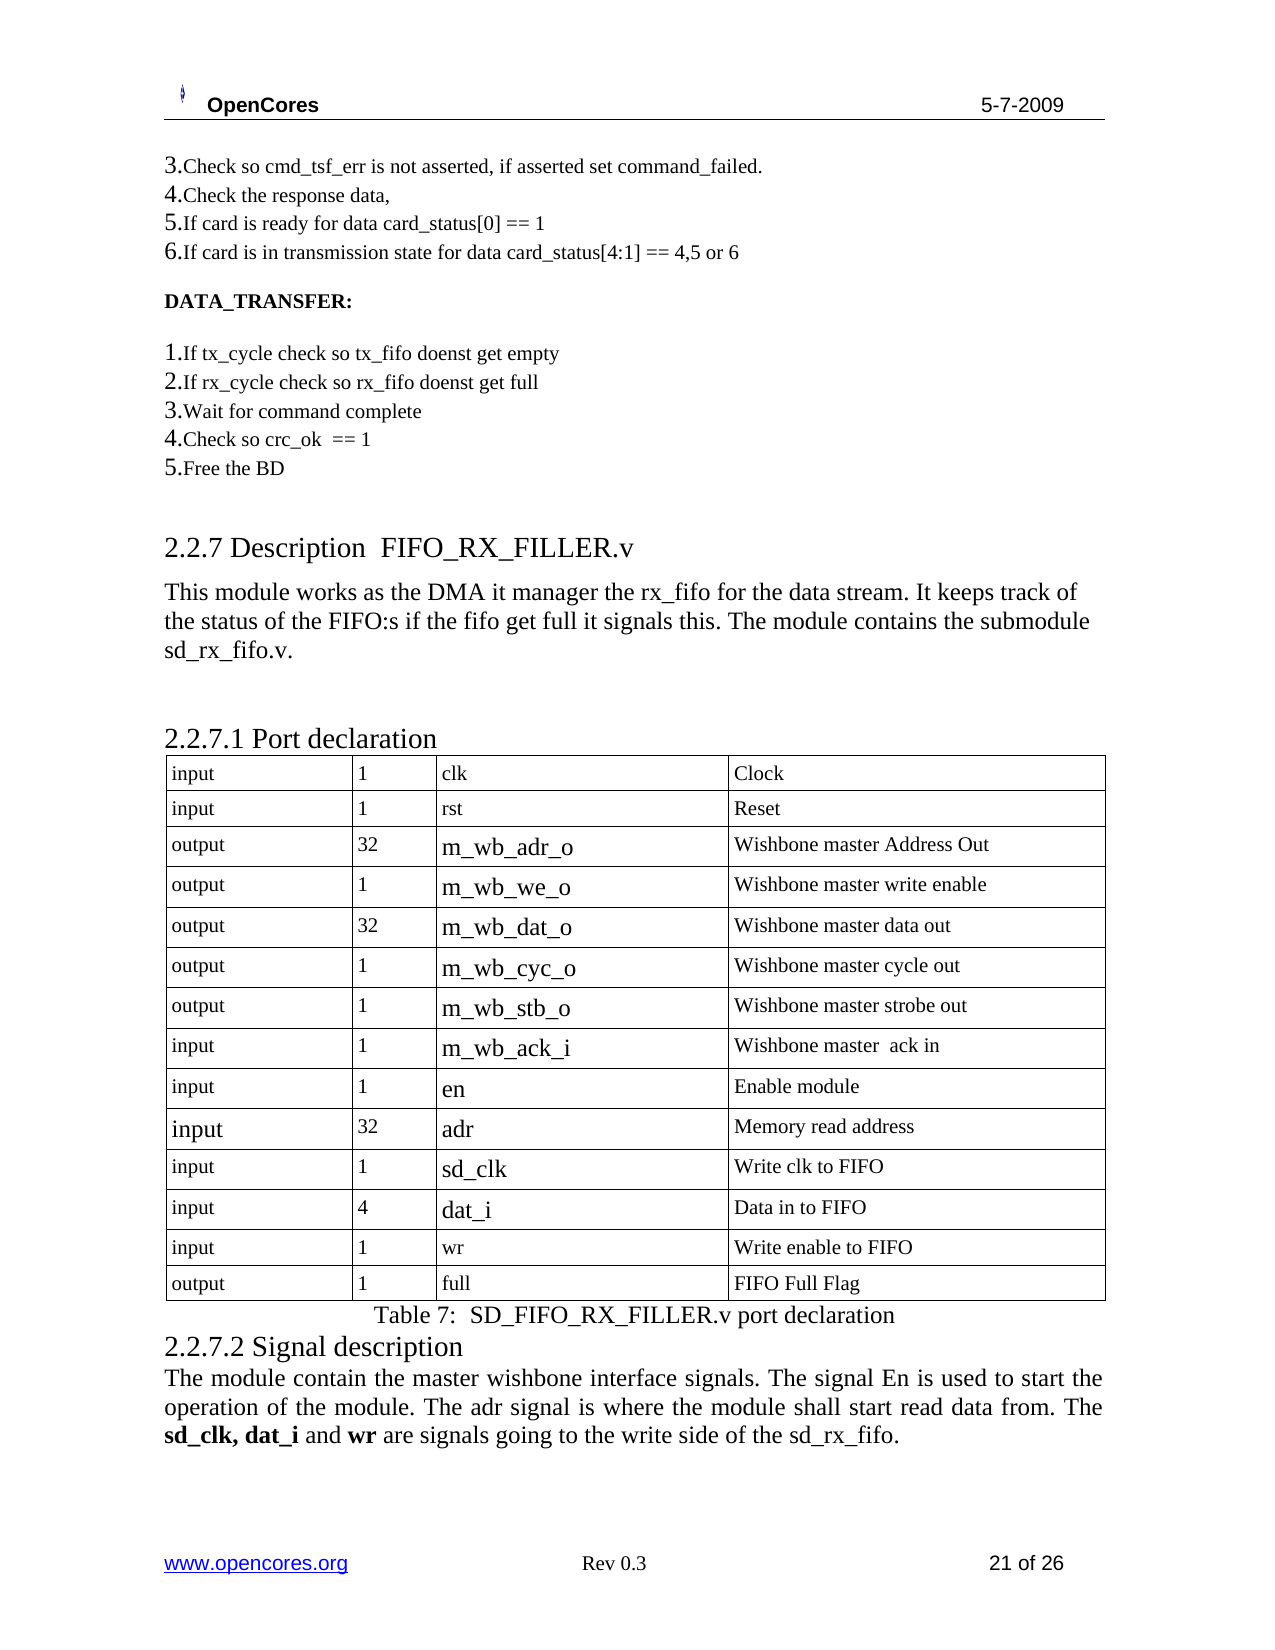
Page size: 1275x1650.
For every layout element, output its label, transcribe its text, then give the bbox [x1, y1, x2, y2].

table_cell Data in to FIFO [729, 1190, 1105, 1229]
table_cell 1 [353, 1069, 436, 1108]
text DATA_TRANSFER: [164, 289, 1105, 313]
list Check the response data, [164, 179, 1105, 207]
text 2.2.7.2 Signal description [164, 1329, 1105, 1363]
table_cell 32 [353, 827, 436, 866]
table_cell m_wb_cyc_o [437, 948, 728, 987]
table_header clk [437, 756, 728, 790]
table_cell Write clk to FIFO [729, 1150, 1105, 1189]
list Check so crc_ok == 1 [164, 423, 1105, 452]
table_cell input [167, 1190, 352, 1229]
list If tx_cycle check so tx_fifo doenst get empty [164, 337, 1105, 366]
table_cell m_wb_stb_o [437, 988, 728, 1028]
table_header Clock [729, 756, 1105, 790]
table_cell input [167, 1109, 352, 1148]
table_cell Memory read address [729, 1109, 1105, 1148]
table_cell Enable module [729, 1069, 1105, 1108]
table_cell Wishbone master cycle out [729, 948, 1105, 987]
table_cell 1 [353, 1029, 436, 1068]
table_cell 1 [353, 1266, 436, 1300]
table_cell Wishbone master ack in [729, 1029, 1105, 1068]
table_cell Wishbone master Address Out [729, 827, 1105, 866]
table_cell Wishbone master data out [729, 908, 1105, 947]
table_cell m_wb_we_o [437, 867, 728, 907]
text 2.2.7.1 Port declaration [164, 721, 1105, 755]
table_cell output [167, 908, 352, 947]
table_cell 32 [353, 908, 436, 947]
list Wait for command complete [164, 395, 1105, 423]
table_cell 1 [353, 867, 436, 907]
table_cell output [167, 948, 352, 987]
table_cell Reset [729, 791, 1105, 826]
table_header 1 [353, 756, 436, 790]
list If card is ready for data card_status[0] == 1 [164, 207, 1105, 236]
table_cell output [167, 827, 352, 866]
table_cell 1 [353, 948, 436, 987]
table_cell output [167, 988, 352, 1028]
table_cell en [437, 1069, 728, 1108]
table_cell m_wb_adr_o [437, 827, 728, 866]
table_cell input [167, 1069, 352, 1108]
list If rx_cycle check so rx_fifo doenst get full [164, 366, 1105, 395]
table_cell FIFO Full Flag [729, 1266, 1105, 1300]
table_cell input [167, 791, 352, 826]
table_cell output [167, 867, 352, 907]
table_cell sd_clk [437, 1150, 728, 1189]
table_cell 32 [353, 1109, 436, 1148]
list Check so cmd_tsf_err is not asserted, if asserted set command_failed. [164, 150, 1105, 179]
table_cell 1 [353, 1230, 436, 1265]
table_cell 1 [353, 791, 436, 826]
table_cell input [167, 1150, 352, 1189]
table_cell 1 [353, 1150, 436, 1189]
table_cell 1 [353, 988, 436, 1028]
table_header input [167, 756, 352, 790]
table_cell rst [437, 791, 728, 826]
table_cell 4 [353, 1190, 436, 1229]
table_cell full [437, 1266, 728, 1300]
table_cell m_wb_ack_i [437, 1029, 728, 1068]
table_cell m_wb_dat_o [437, 908, 728, 947]
table_cell Wishbone master strobe out [729, 988, 1105, 1028]
table_cell input [167, 1230, 352, 1265]
list Free the BD [164, 452, 1105, 481]
text This module works as the DMA it manager the rx_fifo for the data stream. It keeps track of the status of the FIFO:s if the fifo get full it signals this. The module contains the submodule sd_rx_fifo.v. [164, 577, 1105, 664]
text The module contain the master wishbone interface signals. The signal En is used to start the operation of the module. The adr signal is where the module shall start read data from. The sd_clk, dat_i and wr are signals going to the write side of the sd_rx_fifo. [164, 1363, 1105, 1449]
subtitle 2.2.7 Description FIFO_RX_FILLER.v [164, 530, 1105, 563]
list If card is in transmission state for data card_status[4:1] == 4,5 or 6 [164, 236, 1105, 265]
table_cell input [167, 1029, 352, 1068]
table_cell wr [437, 1230, 728, 1265]
table_cell Write enable to FIFO [729, 1230, 1105, 1265]
table_cell dat_i [437, 1190, 728, 1229]
text Table 7: SD_FIFO_RX_FILLER.v port declaration [164, 1301, 1105, 1329]
table_cell adr [437, 1109, 728, 1148]
table_cell Wishbone master write enable [729, 867, 1105, 907]
table_cell output [167, 1266, 352, 1300]
